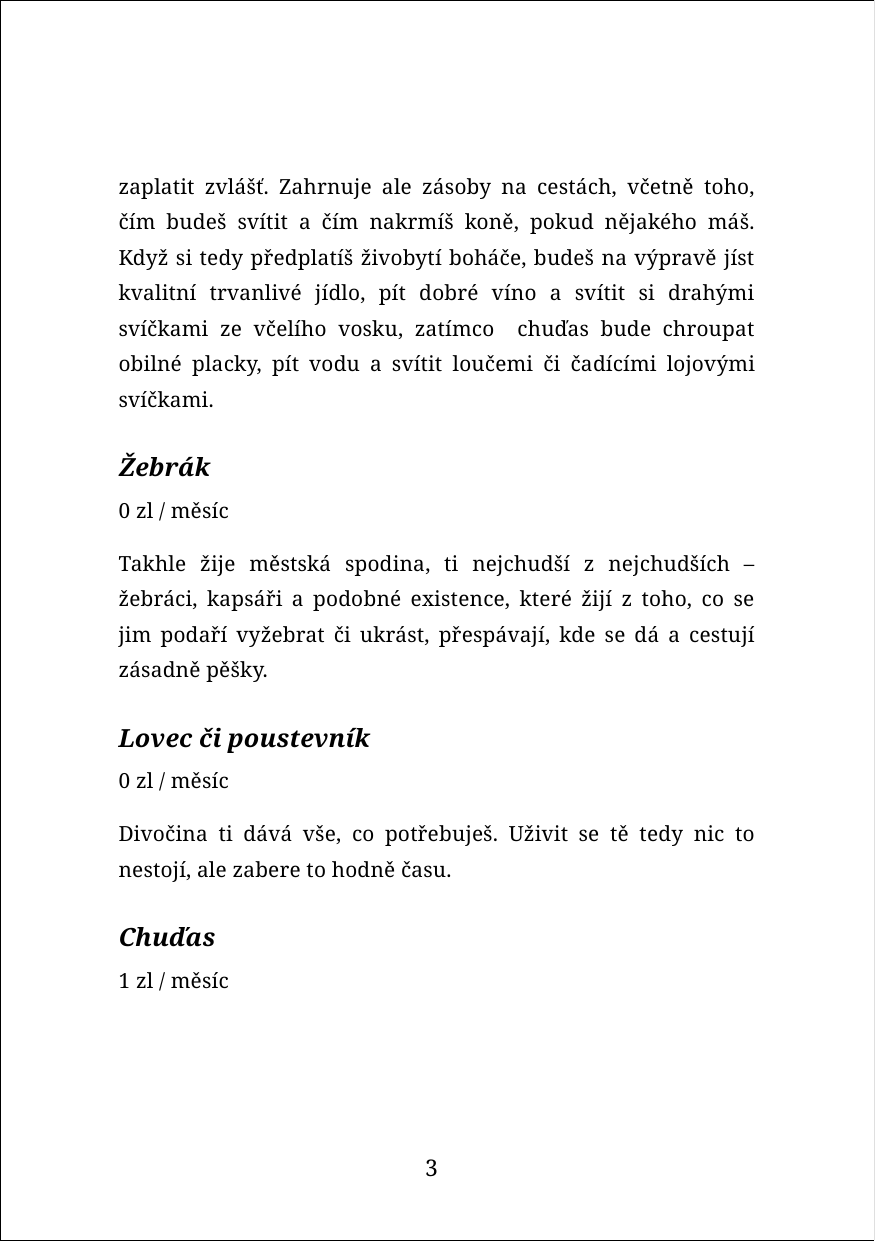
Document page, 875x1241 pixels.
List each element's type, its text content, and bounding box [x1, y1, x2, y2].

text Takhle žije městská spodina, ti nejchudší z nejchudších – žebráci, kapsáři a podobné existence, které žijí z toho, co se jim podaří vyžebrat či ukrást, přespávají, kde se dá a cestují zásadně pěšky. [118, 549, 756, 684]
text zaplatit zvlášť. Zahrnuje ale zásoby na cestách, včetně toho, čím budeš svítit a čím nakrmíš koně, pokud nějakého máš. Když si tedy předplatíš živobytí boháče, budeš na výpravě jíst kvalitní trvanlivé jídlo, pít dobré víno a svítit si drahými svíčkami ze včelího vosku, zatímco chuďas bude chroupat obilné placky, pít vodu a svítit loučemi či čadícími lojovými svíčkami. [118, 172, 756, 413]
text Divočina ti dává vše, co potřebuješ. Uživit se tě tedy nic to nestojí, ale zabere to hodně času. [118, 819, 756, 883]
subtitle Lovec či poustevník [118, 721, 756, 754]
subtitle Žebrák [118, 450, 756, 484]
text 0 zl / měsíc [118, 766, 756, 795]
subtitle Chuďas [118, 920, 756, 954]
text 0 zl / měsíc [118, 496, 756, 524]
text 1 zl / měsíc [118, 966, 756, 994]
